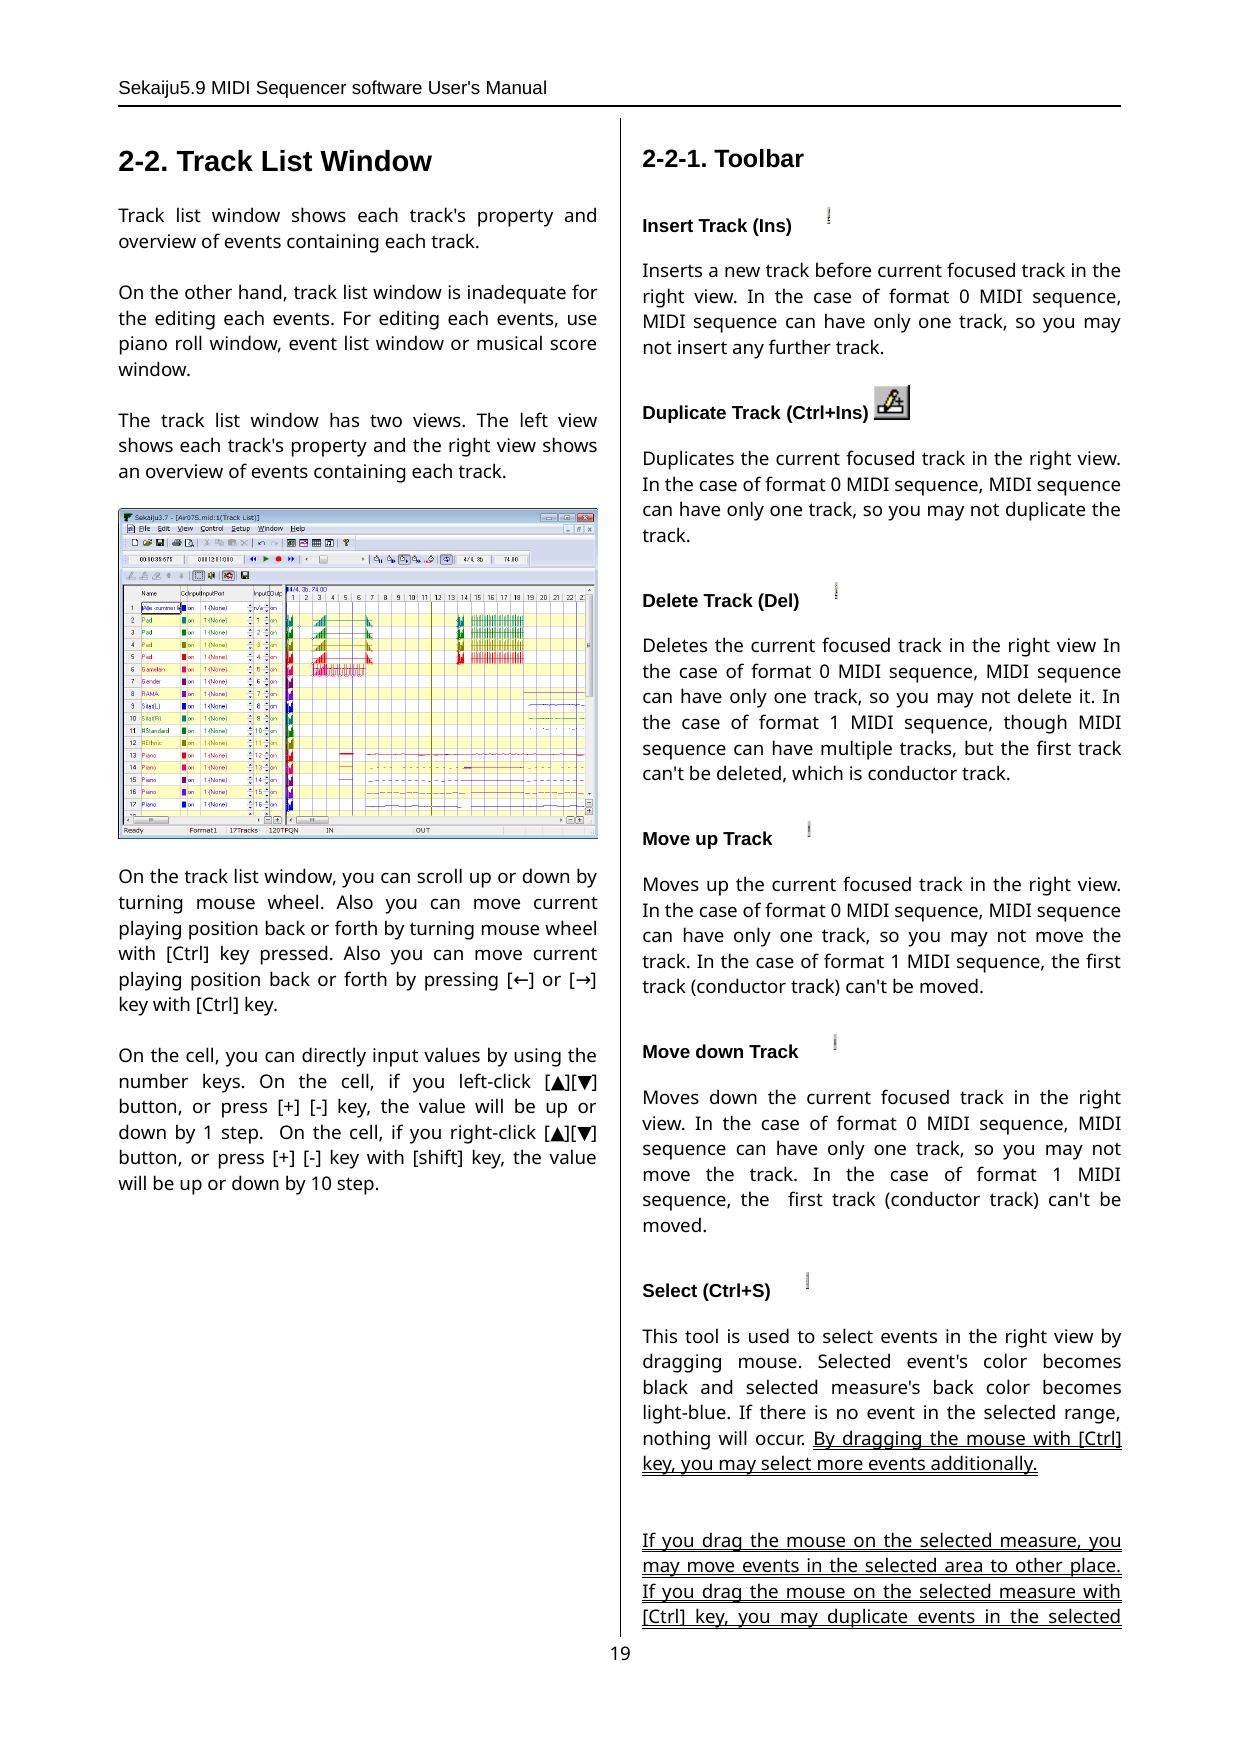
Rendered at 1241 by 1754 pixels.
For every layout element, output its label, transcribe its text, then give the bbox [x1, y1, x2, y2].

text Delete Track (Del) [642, 573, 1122, 611]
text may move events in the selected area to other place. [642, 1552, 1122, 1574]
text Move down Track [642, 1024, 1122, 1063]
text On the cell, you can directly input values by using the number keys. On the cell, if you left-click [▲][▼] button, or press [+] [-] key, the value will be up or down by 1 step. On the cell, if you right-click [▲][▼] button, or press [+] [-] key with [shift] key, the value will be up or down by 10 step. [118, 1042, 598, 1196]
subtitle 2-2. Track List Window [118, 144, 598, 177]
picture [834, 582, 838, 599]
text If you drag the mouse on the selected measure, you [642, 1527, 1122, 1549]
picture [827, 207, 831, 224]
picture [118, 508, 598, 839]
text Duplicate Track (Ctrl+Ins) [642, 385, 1122, 424]
text The track list window has two views. The left view shows each track's property and the right view shows an overview of events containing each track. [118, 407, 598, 483]
text Deletes the current focused track in the right view In the case of format 0 MIDI sequence, MIDI sequence can have only one track, so you may not delete it. In the case of format 1 MIDI sequence, though MIDI sequence can have multiple tracks, but the first track can't be deleted, which is conductor track. [642, 633, 1122, 786]
text This tool is used to select events in the right view by dragging mouse. Selected event's color becomes black and selected measure's back color becomes light-blue. If there is no event in the selected range, nothing will occur. By dragging the mouse with [Ctrl] key, you may select more events additionally. [642, 1323, 1122, 1476]
text Select (Ctrl+S) [642, 1263, 1122, 1301]
text Insert Track (Ins) [642, 198, 1122, 236]
text On the other hand, track list window is inadequate for the editing each events. For editing each events, use piano roll window, event list window or musical score window. [118, 279, 598, 381]
picture [833, 1033, 837, 1050]
text Move up Track [642, 811, 1122, 850]
picture [807, 820, 811, 837]
text Track list window shows each track's property and overview of events containing each track. [118, 203, 598, 254]
subtitle 2-2-1. Toolbar [642, 144, 1122, 172]
text Moves down the current focused track in the right view. In the case of format 0 MIDI sequence, MIDI sequence can have only one track, so you may not move the track. In the case of format 1 MIDI sequence, the first track (conductor track) can't be moved. [642, 1084, 1122, 1237]
text Inserts a new track before current focused track in the right view. In the case of format 0 MIDI sequence, MIDI sequence can have only one track, so you may not insert any further track. [642, 258, 1122, 360]
picture [873, 385, 910, 420]
text [Ctrl] key, you may duplicate events in the selected [642, 1603, 1122, 1625]
text On the track list window, you can scroll up or down by turning mouse wheel. Also you can move current playing position back or forth by turning mouse wheel with [Ctrl] key pressed. Also you can move current playing position back or forth by pressing [←] or [→] key with [Ctrl] key. [118, 864, 598, 1017]
text Duplicates the current focused track in the right view. In the case of format 0 MIDI sequence, MIDI sequence can have only one track, so you may not duplicate the track. [642, 445, 1122, 547]
text Moves up the current focused track in the right view. In the case of format 0 MIDI sequence, MIDI sequence can have only one track, so you may not move the track. In the case of format 1 MIDI sequence, the first track (conductor track) can't be moved. [642, 871, 1122, 999]
text If you drag the mouse on the selected measure with [642, 1578, 1122, 1600]
